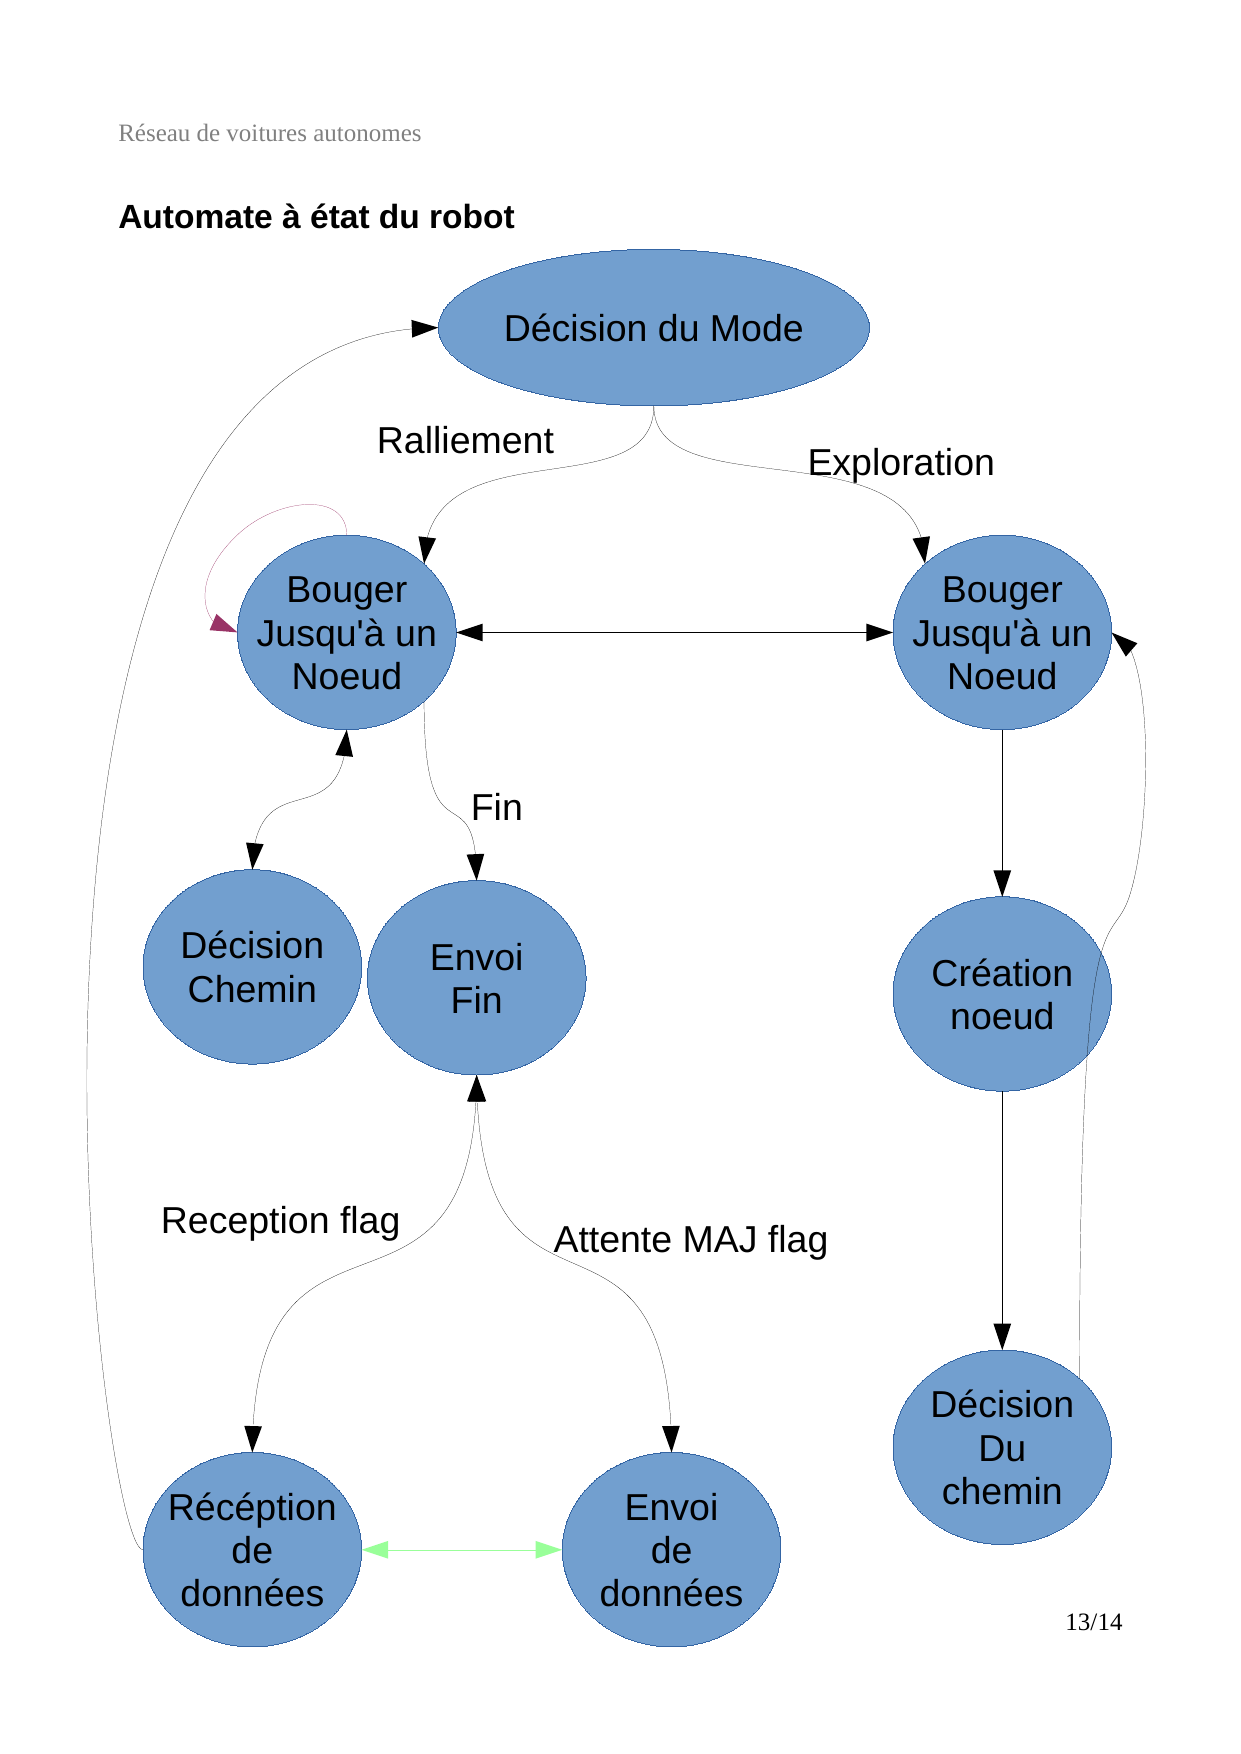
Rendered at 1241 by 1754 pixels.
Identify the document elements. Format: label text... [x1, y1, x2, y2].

subtitle Automate à état du robot [118, 197, 1122, 236]
